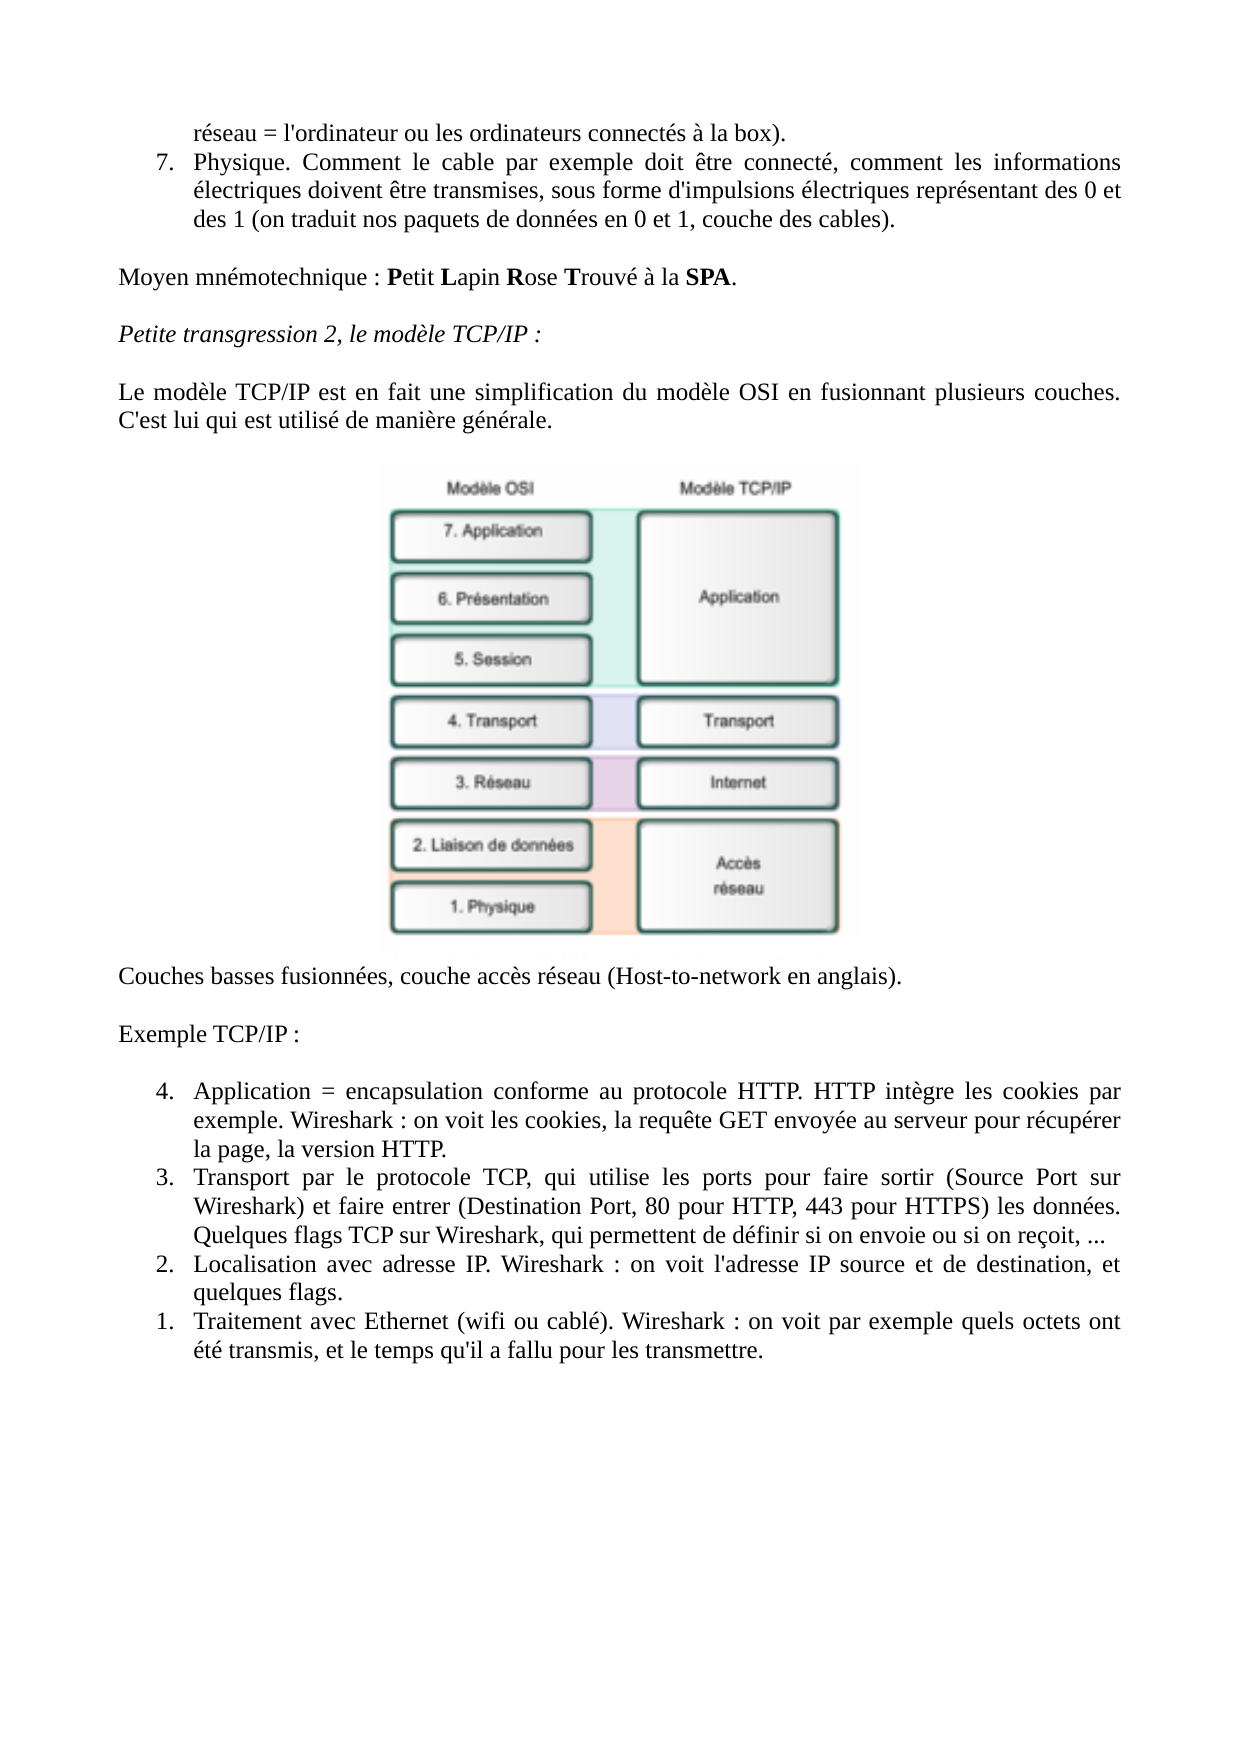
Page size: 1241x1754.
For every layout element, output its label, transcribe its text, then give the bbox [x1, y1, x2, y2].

list Localisation avec adresse IP. Wireshark : on voit l'adresse IP source et de destination, et quelques flags. [156, 1249, 1122, 1306]
list Traitement avec Ethernet (wifi ou cablé). Wireshark : on voit par exemple quels octets ont été transmis, et le temps qu'il a fallu pour les transmettre. [156, 1306, 1122, 1364]
text Petite transgression 2, le modèle TCP/IP : [118, 319, 1122, 348]
list Physique. Comment le cable par exemple doit être connecté, comment les informations électriques doivent être transmises, sous forme d'impulsions électriques représentant des 0 et des 1 (on traduit nos paquets de données en 0 et 1, couche des cables). [156, 147, 1122, 233]
text Le modèle TCP/IP est en fait une simplification du modèle OSI en fusionnant plusieurs couches. C'est lui qui est utilisé de manière générale. [118, 377, 1122, 434]
list Transport par le protocole TCP, qui utilise les ports pour faire sortir (Source Port sur Wireshark) et faire entrer (Destination Port, 80 pour HTTP, 443 pour HTTPS) les données. Quelques flags TCP sur Wireshark, qui permettent de définir si on envoie ou si on reçoit, ... [156, 1162, 1122, 1249]
text Moyen mnémotechnique : Petit Lapin Rose Trouvé à la SPA. [118, 262, 1122, 291]
list réseau = l'ordinateur ou les ordinateurs connectés à la box). [156, 118, 1122, 147]
list Application = encapsulation conforme au protocole HTTP. HTTP intègre les cookies par exemple. Wireshark : on voit les cookies, la requête GET envoyée au serveur pour récupérer la page, la version HTTP. [156, 1076, 1122, 1162]
text Exemple TCP/IP : [118, 1019, 1122, 1047]
text Couches basses fusionnées, couche accès réseau (Host-to-network en anglais). [118, 463, 1122, 990]
